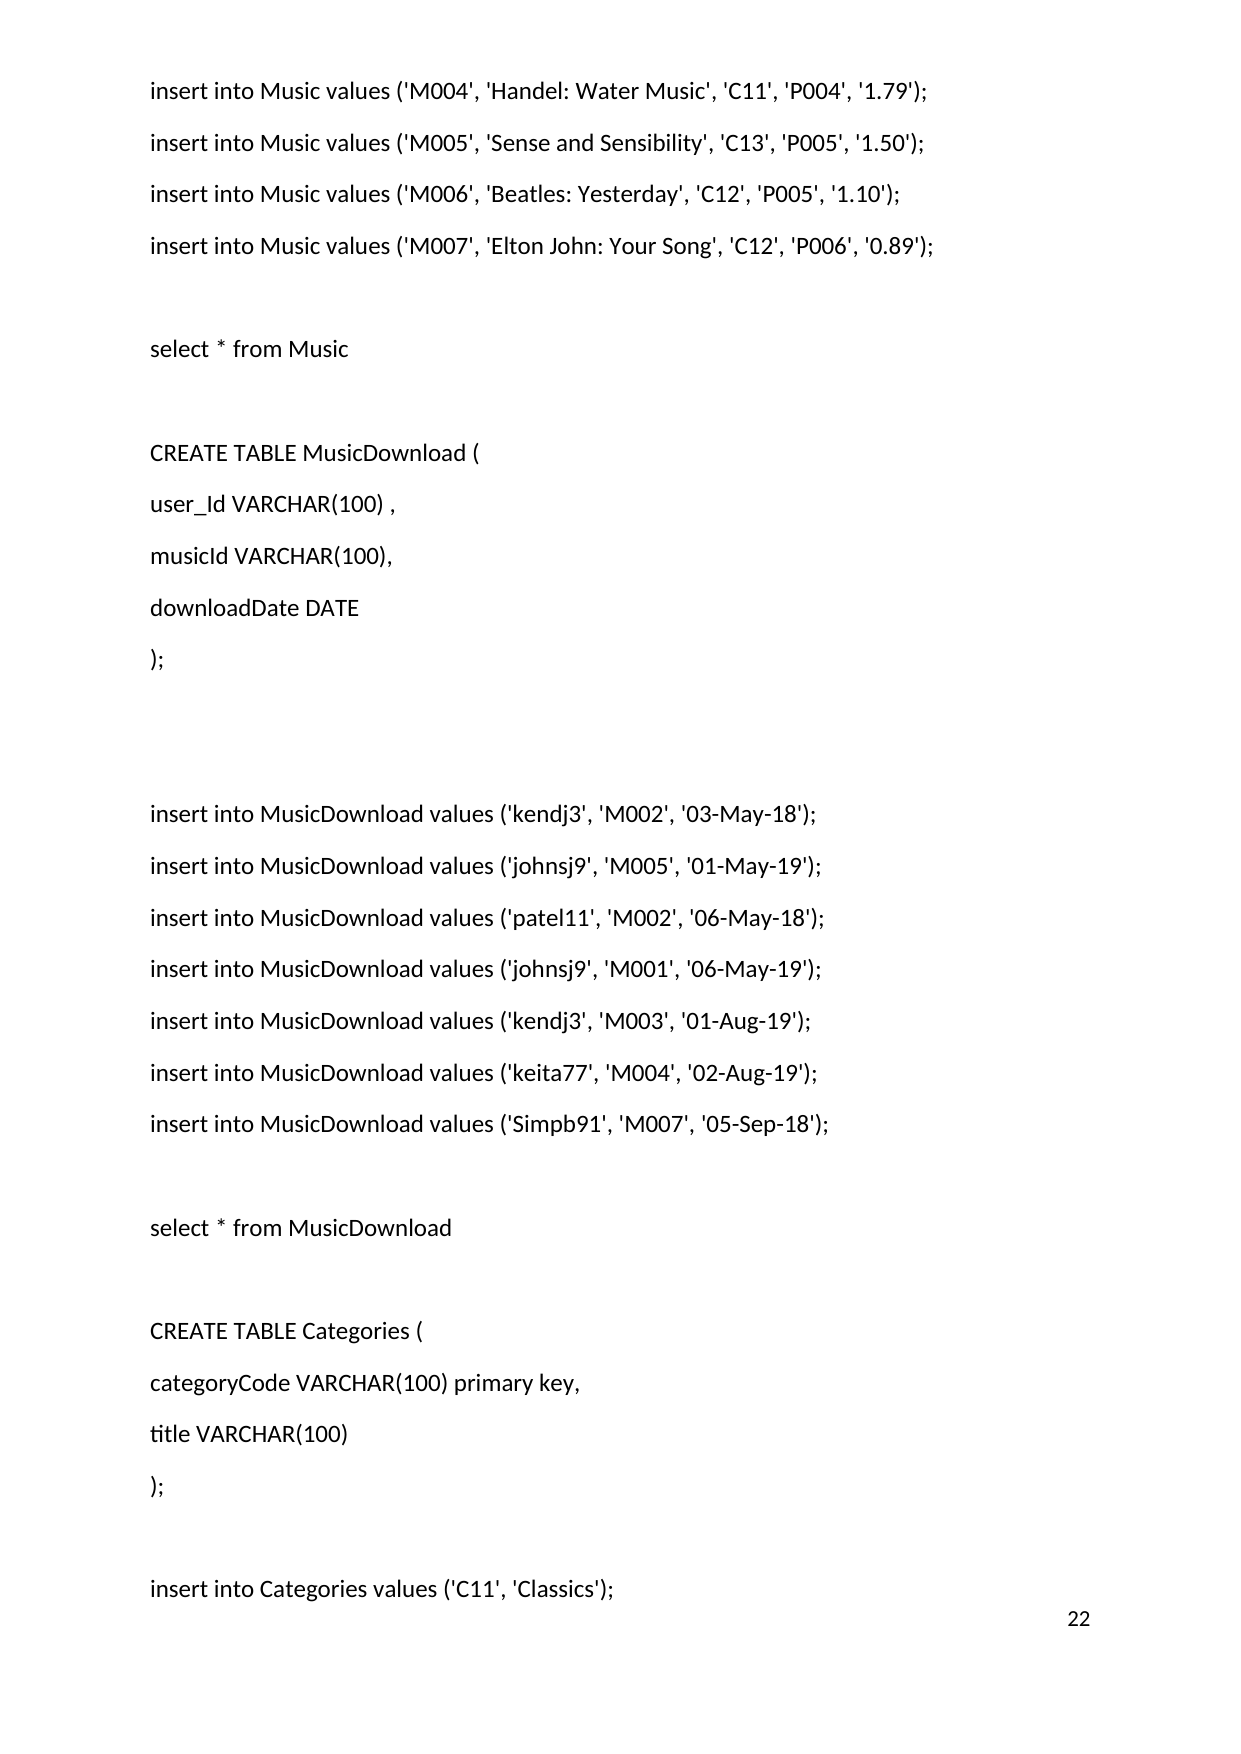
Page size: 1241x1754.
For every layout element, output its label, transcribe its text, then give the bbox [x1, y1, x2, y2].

text insert into Categories values ('C11', 'Classics'); [150, 1573, 1090, 1604]
text CREATE TABLE Categories ( [150, 1315, 1090, 1346]
text insert into MusicDownload values ('johnsj9', 'M001', '06-May-19'); [150, 953, 1090, 984]
text select * from Music [150, 333, 1090, 364]
text title VARCHAR(100) [150, 1418, 1090, 1449]
text insert into MusicDownload values ('patel11', 'M002', '06-May-18'); [150, 902, 1090, 932]
text CREATE TABLE MusicDownload ( [150, 437, 1090, 467]
text insert into MusicDownload values ('Simpb91', 'M007', '05-Sep-18'); [150, 1108, 1090, 1139]
text musicId VARCHAR(100), [150, 540, 1090, 571]
text user_Id VARCHAR(100) , [150, 488, 1090, 519]
text insert into Music values ('M007', 'Elton John: Your Song', 'C12', 'P006', '0.89'); [150, 230, 1090, 261]
text insert into MusicDownload values ('johnsj9', 'M005', '01-May-19'); [150, 850, 1090, 881]
text insert into Music values ('M006', 'Beatles: Yesterday', 'C12', 'P005', '1.10'); [150, 178, 1090, 209]
text insert into MusicDownload values ('keita77', 'M004', '02-Aug-19'); [150, 1057, 1090, 1087]
text ); [150, 1470, 1090, 1501]
text insert into Music values ('M004', 'Handel: Water Music', 'C11', 'P004', '1.79'); [150, 75, 1090, 106]
text insert into Music values ('M005', 'Sense and Sensibility', 'C13', 'P005', '1.50'); [150, 127, 1090, 157]
text categoryCode VARCHAR(100) primary key, [150, 1367, 1090, 1397]
text select * from MusicDownload [150, 1212, 1090, 1242]
text downloadDate DATE [150, 592, 1090, 622]
text ); [150, 643, 1090, 674]
text insert into MusicDownload values ('kendj3', 'M003', '01-Aug-19'); [150, 1005, 1090, 1036]
text insert into MusicDownload values ('kendj3', 'M002', '03-May-18'); [150, 798, 1090, 829]
